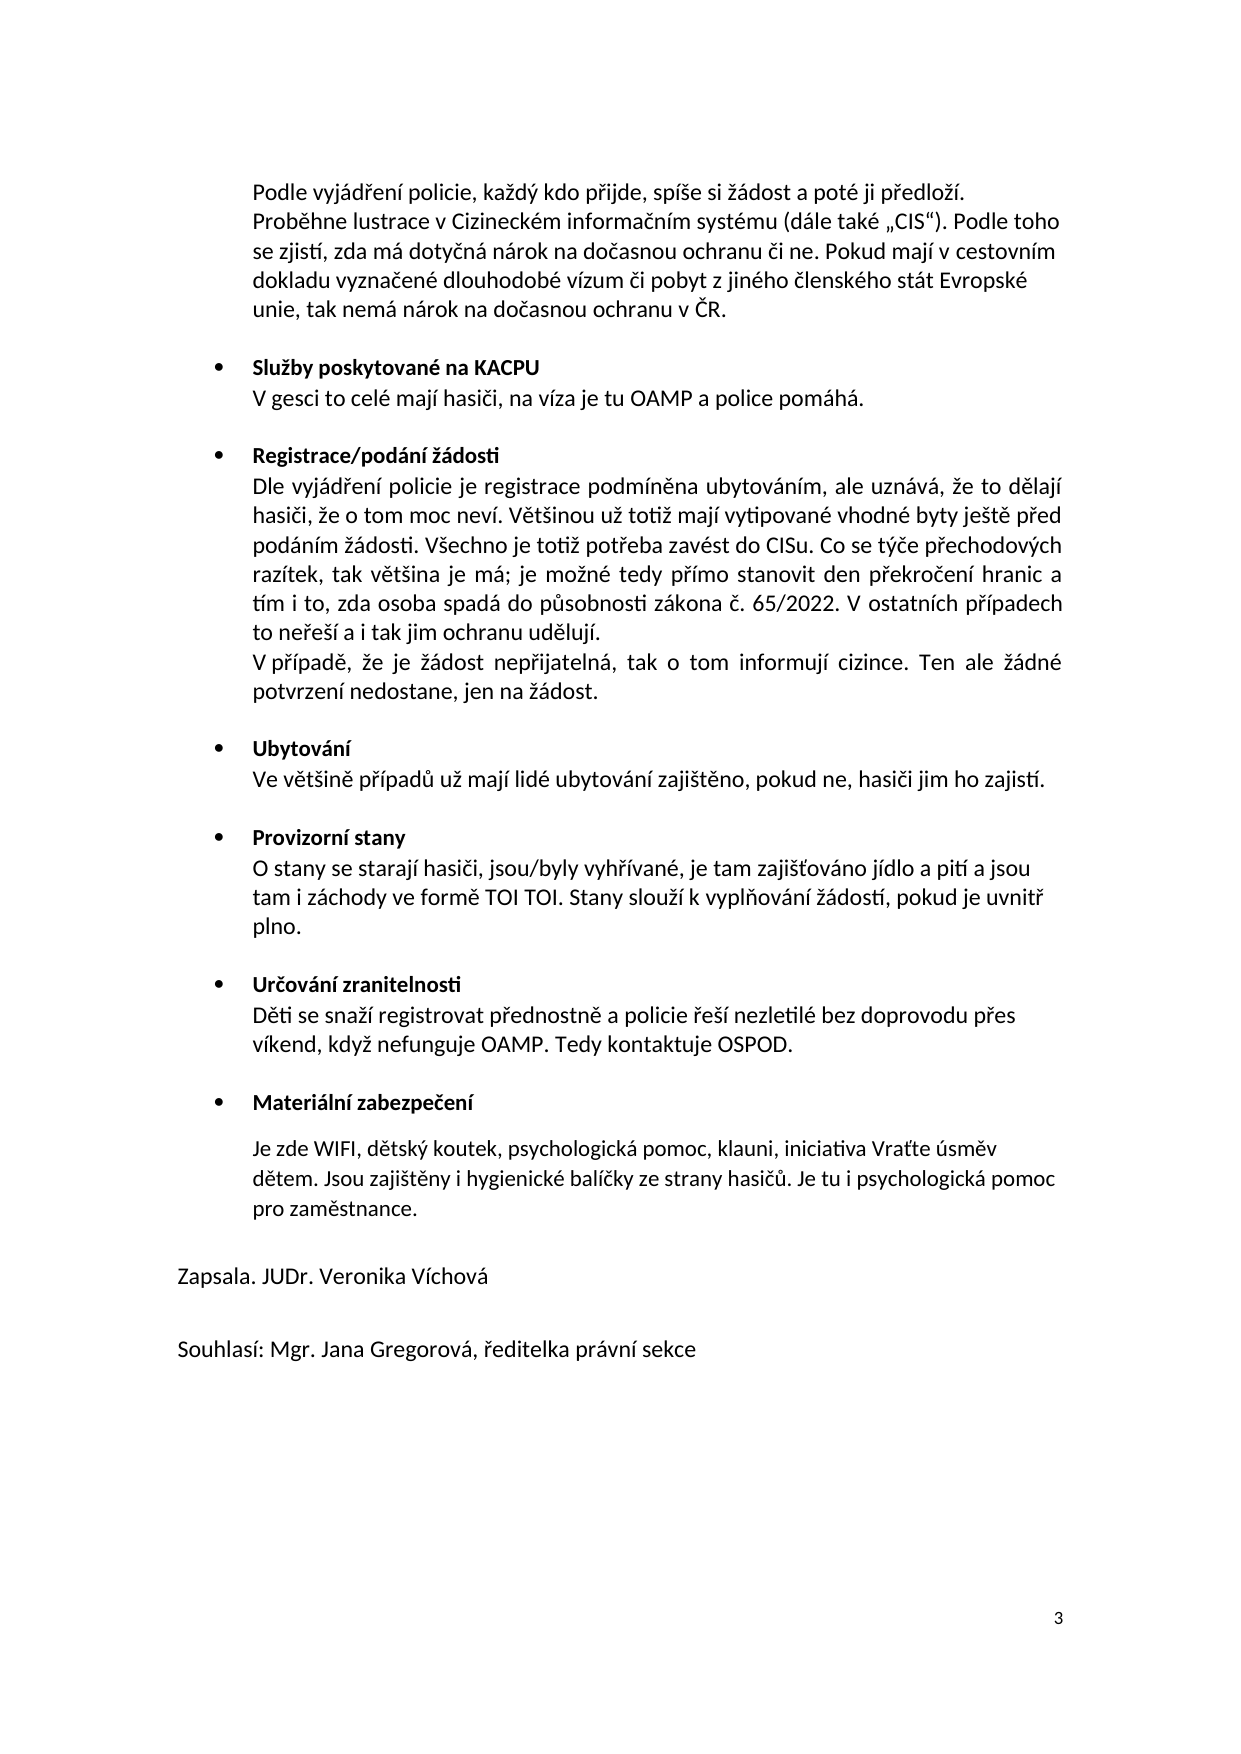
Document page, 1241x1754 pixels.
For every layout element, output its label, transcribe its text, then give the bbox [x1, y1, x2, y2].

text Podle vyjádření policie, každý kdo přijde, spíše si žádost a poté ji předloží. Proběhne lustrace v Cizineckém informačním systému (dále také „CIS“). Podle toho se zjistí, zda má dotyčná nárok na dočasnou ochranu či ne. Pokud mají v cestovním dokladu vyznačené dlouhodobé vízum či pobyt z jiného členského stát Evropské unie, tak nemá nárok na dočasnou ochranu v ČR. [252, 177, 1063, 323]
list Určování zranitelnosti [215, 970, 1063, 998]
list Ubytování [215, 734, 1063, 763]
text Je zde WIFI, dětský koutek, psychologická pomoc, klauni, iniciativa Vraťte úsměv dětem. Jsou zajištěny i hygienické balíčky ze strany hasičů. Je tu i psychologická pomoc pro zaměstnance. [252, 1134, 1063, 1222]
list Registrace/podání žádosti [215, 441, 1063, 469]
text Zapsala. JUDr. Veronika Víchová [177, 1261, 1063, 1291]
list Služby poskytované na KACPU [215, 353, 1063, 381]
text O stany se starají hasiči, jsou/byly vyhřívané, je tam zajišťováno jídlo a pití a jsou tam i záchody ve formě TOI TOI. Stany slouží k vyplňování žádostí, pokud je uvnitř plno. [252, 853, 1063, 941]
list Provizorní stany [215, 823, 1063, 851]
list Materiální zabezpečení [215, 1088, 1063, 1116]
text Souhlasí: Mgr. Jana Gregorová, ředitelka právní sekce [177, 1334, 1063, 1363]
text V gesci to celé mají hasiči, na víza je tu OAMP a police pomáhá. [252, 383, 1063, 412]
text V případě, že je žádost nepřijatelná, tak o tom informují cizince. Ten ale žádné potvrzení nedostane, jen na žádost. [252, 647, 1063, 705]
text Děti se snaží registrovat přednostně a policie řeší nezletilé bez doprovodu přes víkend, když nefunguje OAMP. Tedy kontaktuje OSPOD. [252, 1000, 1063, 1058]
text Ve většině případů už mají lidé ubytování zajištěno, pokud ne, hasiči jim ho zajistí. [252, 764, 1063, 794]
text Dle vyjádření policie je registrace podmíněna ubytováním, ale uznává, že to dělají hasiči, že o tom moc neví. Většinou už totiž mají vytipované vhodné byty ještě před podáním žádosti. Všechno je totiž potřeba zavést do CISu. Co se týče přechodových razítek, tak většina je má; je možné tedy přímo stanovit den překročení hranic a tím i to, zda osoba spadá do působnosti zákona č. 65/2022. V ostatních případech to neřeší a i tak jim ochranu udělují. [252, 471, 1063, 647]
